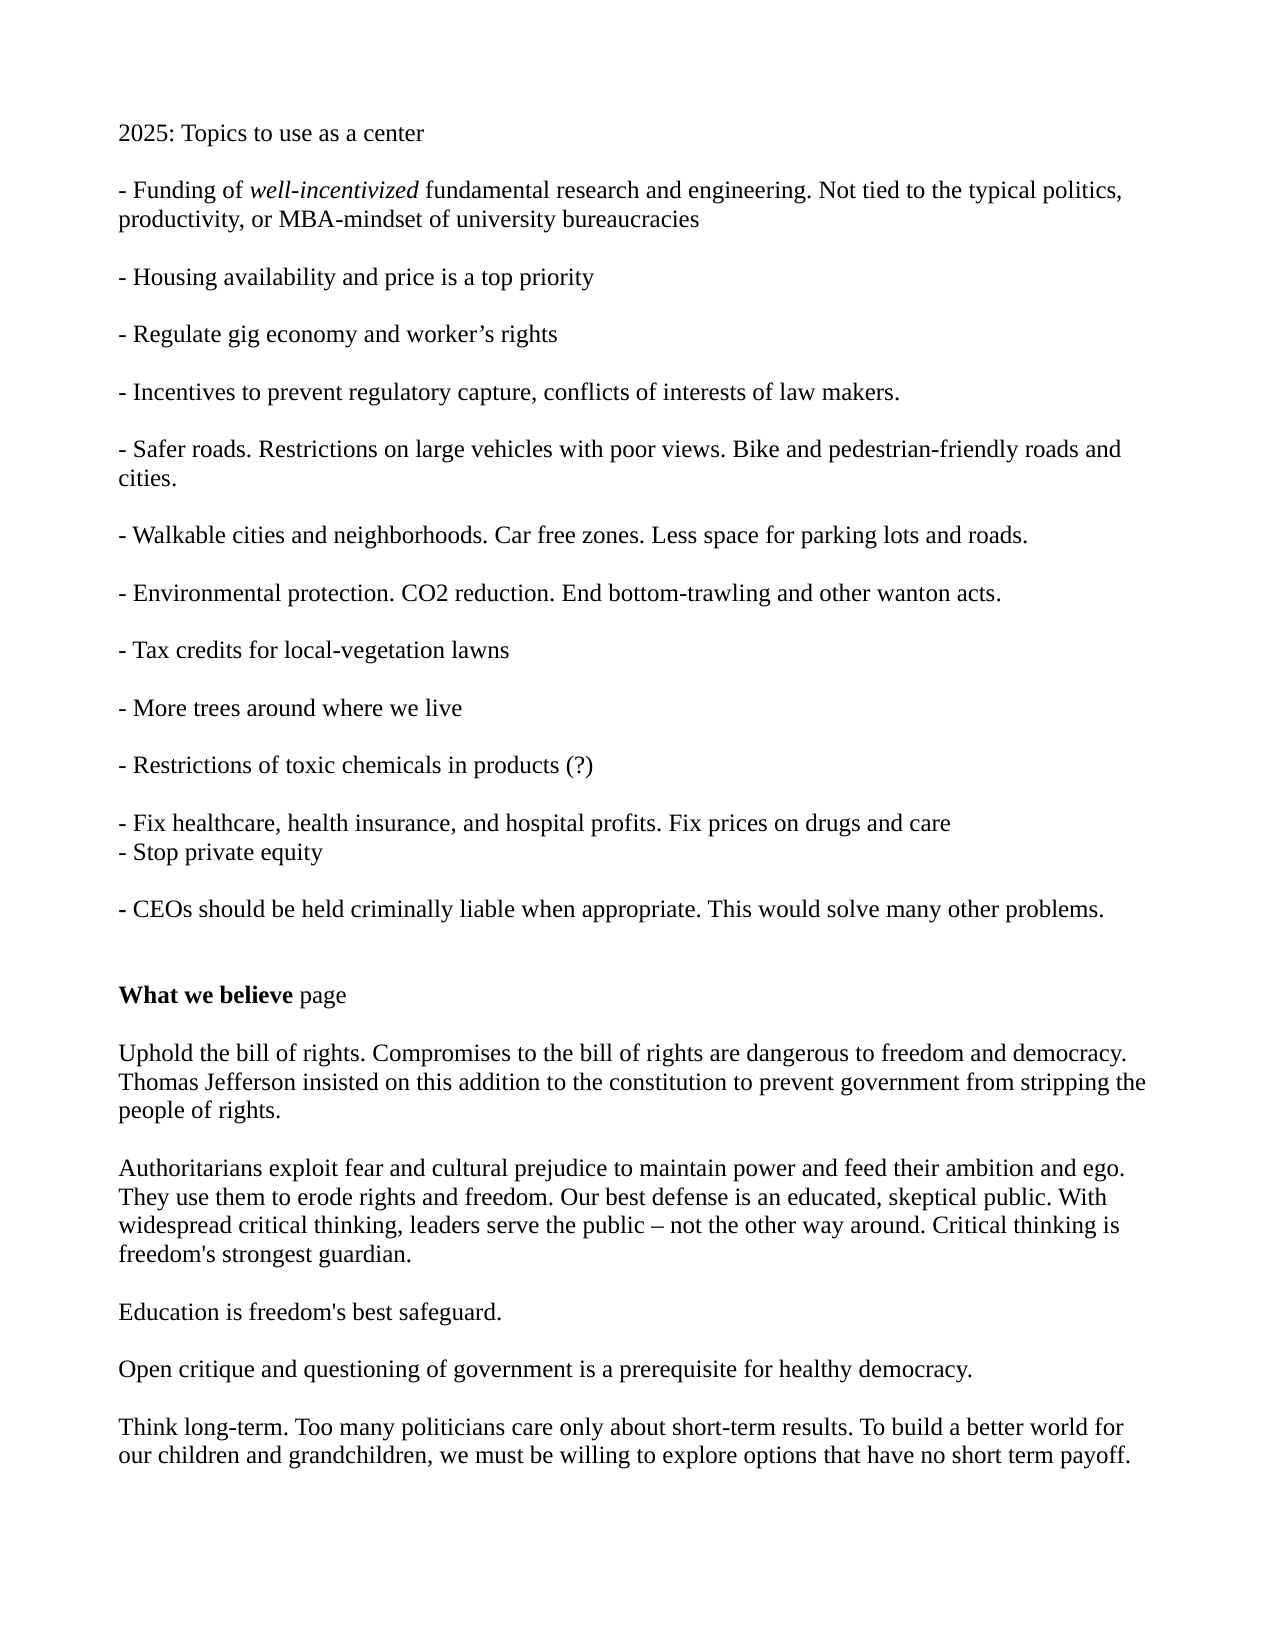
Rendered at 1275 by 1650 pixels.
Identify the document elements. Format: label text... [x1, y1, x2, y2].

text - More trees around where we live [118, 693, 1157, 722]
text - Regulate gig economy and worker’s rights [118, 319, 1157, 348]
text - Walkable cities and neighborhoods. Car free zones. Less space for parking lots and roads. [118, 521, 1157, 549]
text - Fix healthcare, health insurance, and hospital profits. Fix prices on drugs and care [118, 808, 1157, 837]
text Open critique and questioning of government is a prerequisite for healthy democracy. [118, 1354, 1157, 1383]
text What we believe page [118, 981, 1157, 1009]
text - Safer roads. Restrictions on large vehicles with poor views. Bike and pedestrian-friendly roads and cities. [118, 434, 1157, 492]
text - CEOs should be held criminally liable when appropriate. This would solve many other problems. [118, 894, 1157, 923]
text - Funding of well-incentivized fundamental research and engineering. Not tied to the typical politics, productivity, or MBA-mindset of university bureaucracies [118, 176, 1157, 233]
text Uphold the bill of rights. Compromises to the bill of rights are dangerous to freedom and democracy. Thomas Jefferson insisted on this addition to the constitution to prevent government from stripping the people of rights. [118, 1038, 1157, 1124]
text Education is freedom's best safeguard. [118, 1297, 1157, 1326]
text - Restrictions of toxic chemicals in products (?) [118, 751, 1157, 779]
text - Environmental protection. CO2 reduction. End bottom-trawling and other wanton acts. [118, 578, 1157, 607]
text Authoritarians exploit fear and cultural prejudice to maintain power and feed their ambition and ego. They use them to erode rights and freedom. Our best defense is an educated, skeptical public. With widespread critical thinking, leaders serve the public – not the other way around. Critical thinking is freedom's strongest guardian. [118, 1153, 1157, 1268]
text - Stop private equity [118, 837, 1157, 866]
text - Tax credits for local-vegetation lawns [118, 636, 1157, 664]
text Think long-term. Too many politicians care only about short-term results. To build a better world for our children and grandchildren, we must be willing to explore options that have no short term payoff. [118, 1412, 1157, 1469]
text - Housing availability and price is a top priority [118, 262, 1157, 291]
text - Incentives to prevent regulatory capture, conflicts of interests of law makers. [118, 377, 1157, 406]
text 2025: Topics to use as a center [118, 118, 1157, 147]
